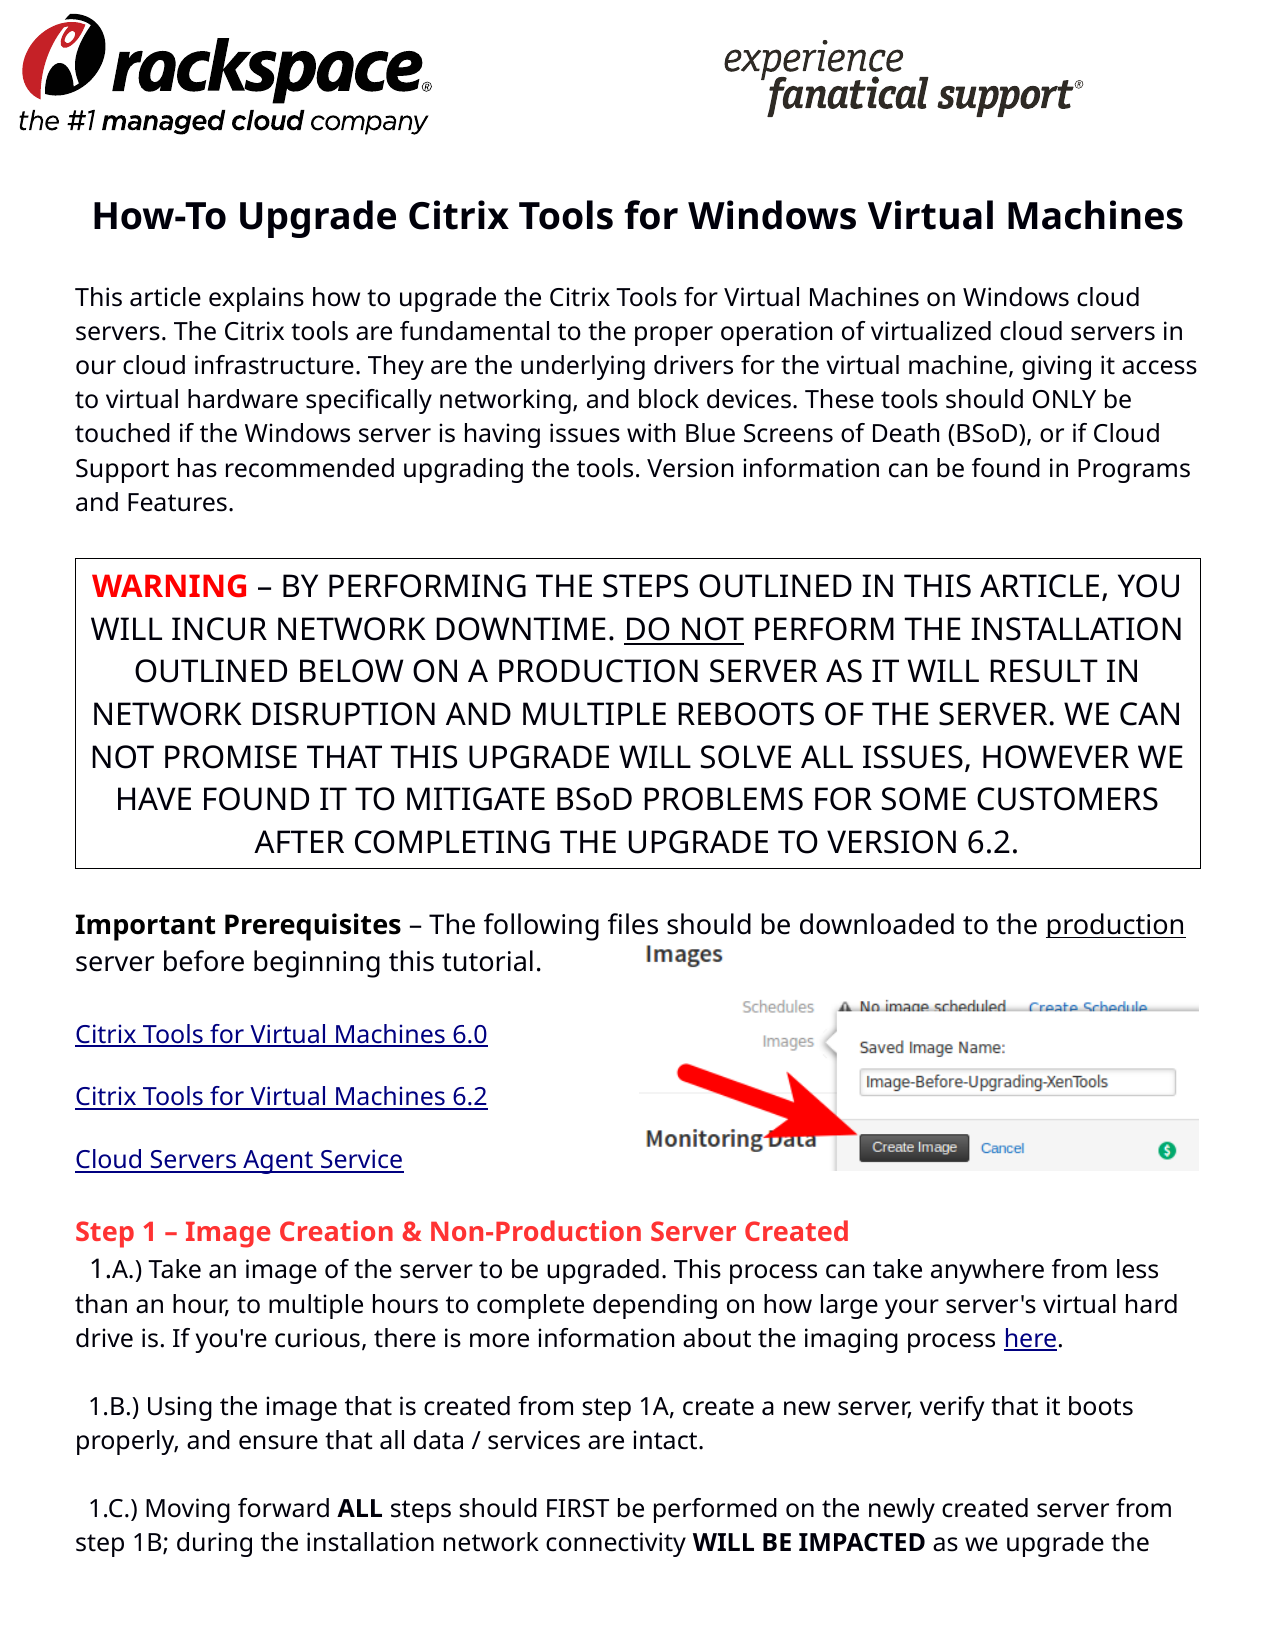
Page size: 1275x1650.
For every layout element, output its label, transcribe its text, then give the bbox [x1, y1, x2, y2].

text Citrix Tools for Virtual Machines 6.0 [75, 1016, 639, 1050]
text Important Prerequisites – The following files should be downloaded to the production server before beginning this tutorial. [75, 906, 1200, 979]
text 1.A.) Take an image of the server to be upgraded. This process can take anywhere from less than an hour, to multiple hours to complete depending on how large your server's virtual hard drive is. If you're curious, there is more information about the imaging process here. [75, 1250, 1200, 1355]
text Step 1 – Image Creation & Non-Production Server Created [75, 1213, 1200, 1250]
table_header WARNING – BY PERFORMING THE STEPS OUTLINED IN THIS ARTICLE, YOU WILL INCUR NETWORK DOWNTIME. DO NOT PERFORM THE INSTALLATION OUTLINED BELOW ON A PRODUCTION SERVER AS IT WILL RESULT IN NETWORK DISRUPTION AND MULTIPLE REBOOTS OF THE SERVER. WE CAN NOT PROMISE THAT THIS UPGRADE WILL SOLVE ALL ISSUES, HOWEVER WE HAVE FOUND IT TO MITIGATE BSoD PROBLEMS FOR SOME CUSTOMERS AFTER COMPLETING THE UPGRADE TO VERSION 6.2. [76, 559, 1200, 868]
text Citrix Tools for Virtual Machines 6.2 [75, 1079, 639, 1113]
text 1.C.) Moving forward ALL steps should FIRST be performed on the newly created server from step 1B; during the installation network connectivity WILL BE IMPACTED as we upgrade the [75, 1491, 1200, 1559]
text 1.B.) Using the image that is created from step 1A, create a new server, verify that it boots properly, and ensure that all data / services are intact. [75, 1389, 1200, 1457]
text This article explains how to upgrade the Citrix Tools for Virtual Machines on Windows cloud servers. The Citrix tools are fundamental to the proper operation of virtualized cloud servers in our cloud infrastructure. They are the underlying drivers for the virtual machine, giving it access to virtual hardware specifically networking, and block devices. These tools should ONLY be touched if the Windows server is having issues with Blue Screens of Death (BSoD), or if Cloud Support has recommended upgrading the tools. Version information can be found in Programs and Features. [75, 280, 1200, 518]
text How-To Upgrade Citrix Tools for Windows Virtual Machines [75, 189, 1200, 240]
picture [639, 938, 1199, 1171]
text Cloud Servers Agent Service [75, 1142, 1200, 1176]
